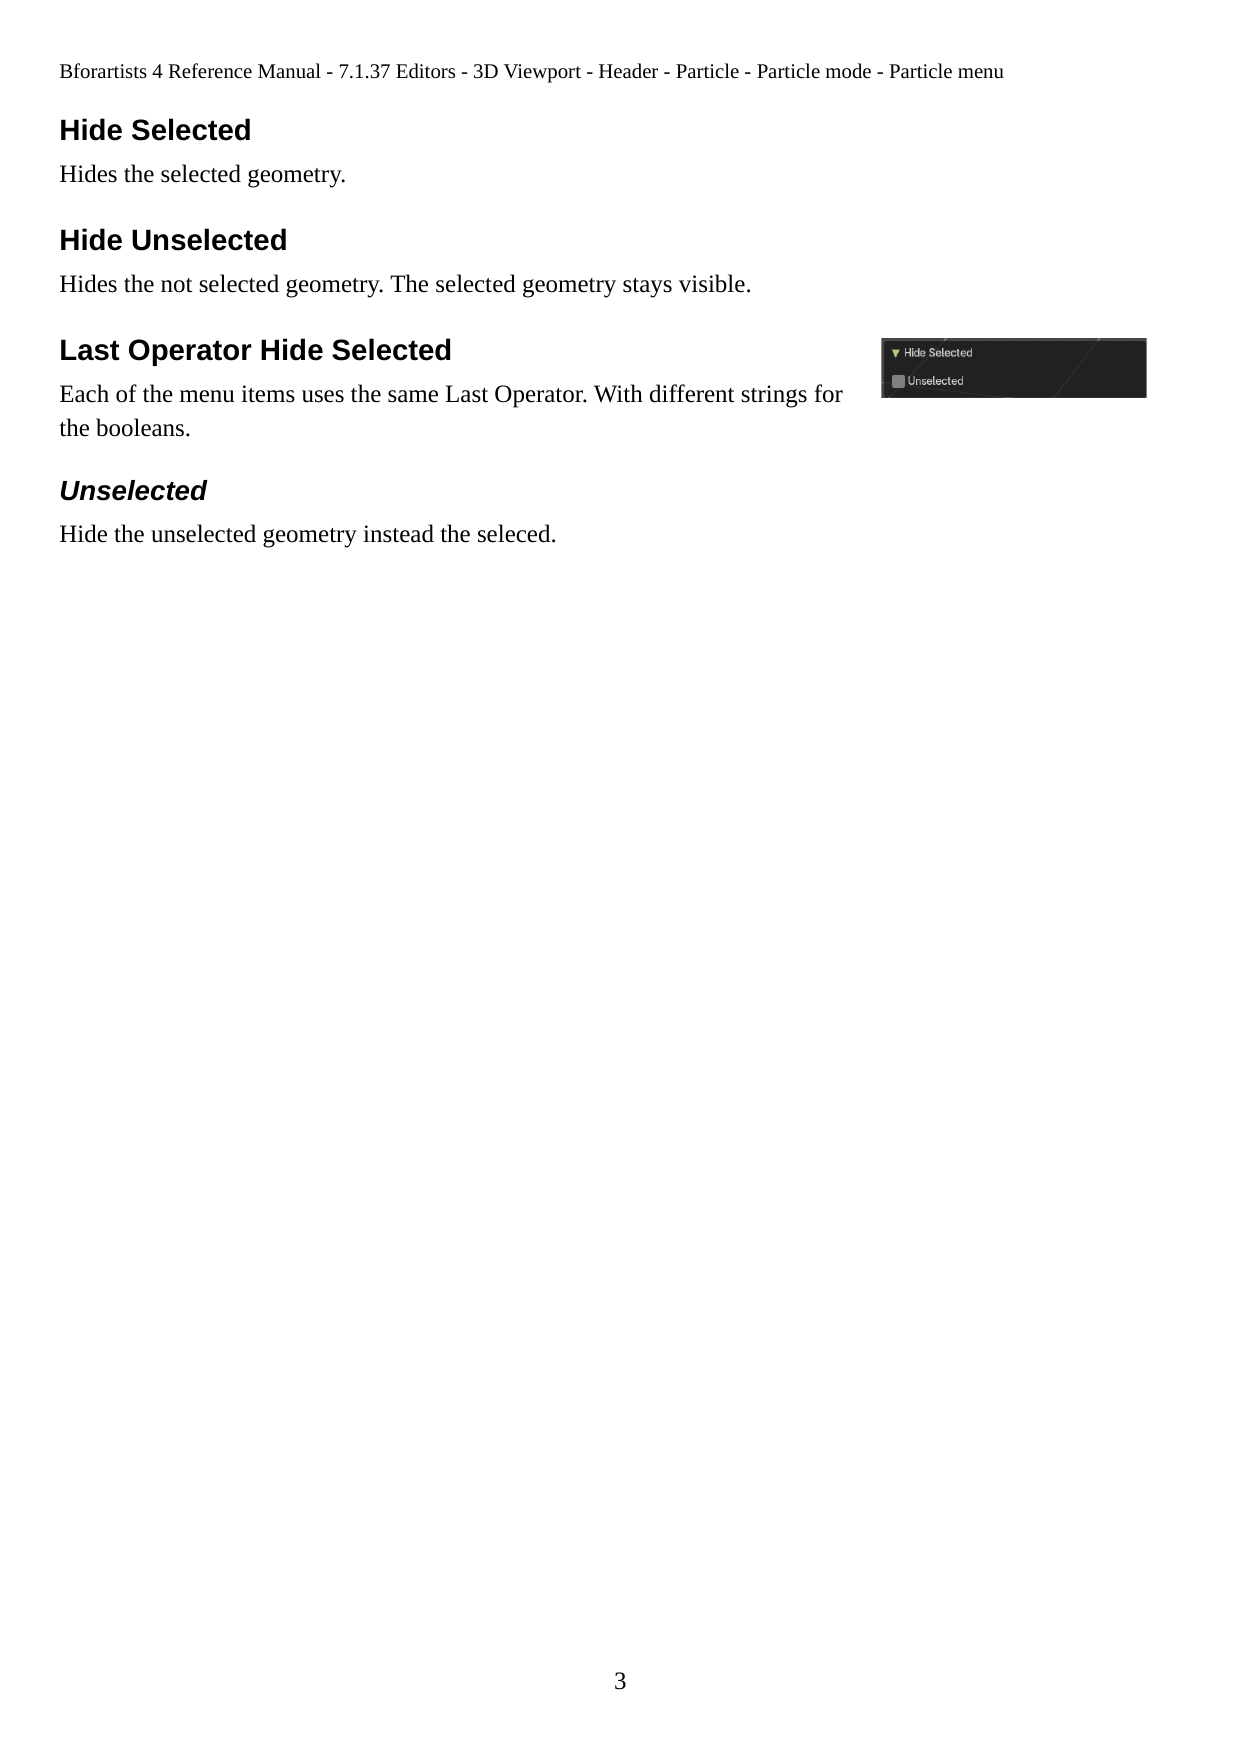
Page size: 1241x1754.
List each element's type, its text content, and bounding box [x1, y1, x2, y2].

text Hide the unselected geometry instead the seleced. [59, 519, 1181, 548]
subtitle Hide Unselected [59, 222, 1181, 256]
subtitle Hide Selected [59, 113, 1181, 146]
picture [881, 338, 1147, 398]
text Each of the menu items uses the same Last Operator. With different strings for the booleans. [59, 379, 1181, 442]
subtitle Last Operator Hide Selected [59, 332, 1181, 366]
subtitle Unselected [59, 475, 1181, 507]
text Hides the not selected geometry. The selected geometry stays visible. [59, 269, 1181, 297]
text Hides the selected geometry. [59, 159, 1181, 188]
